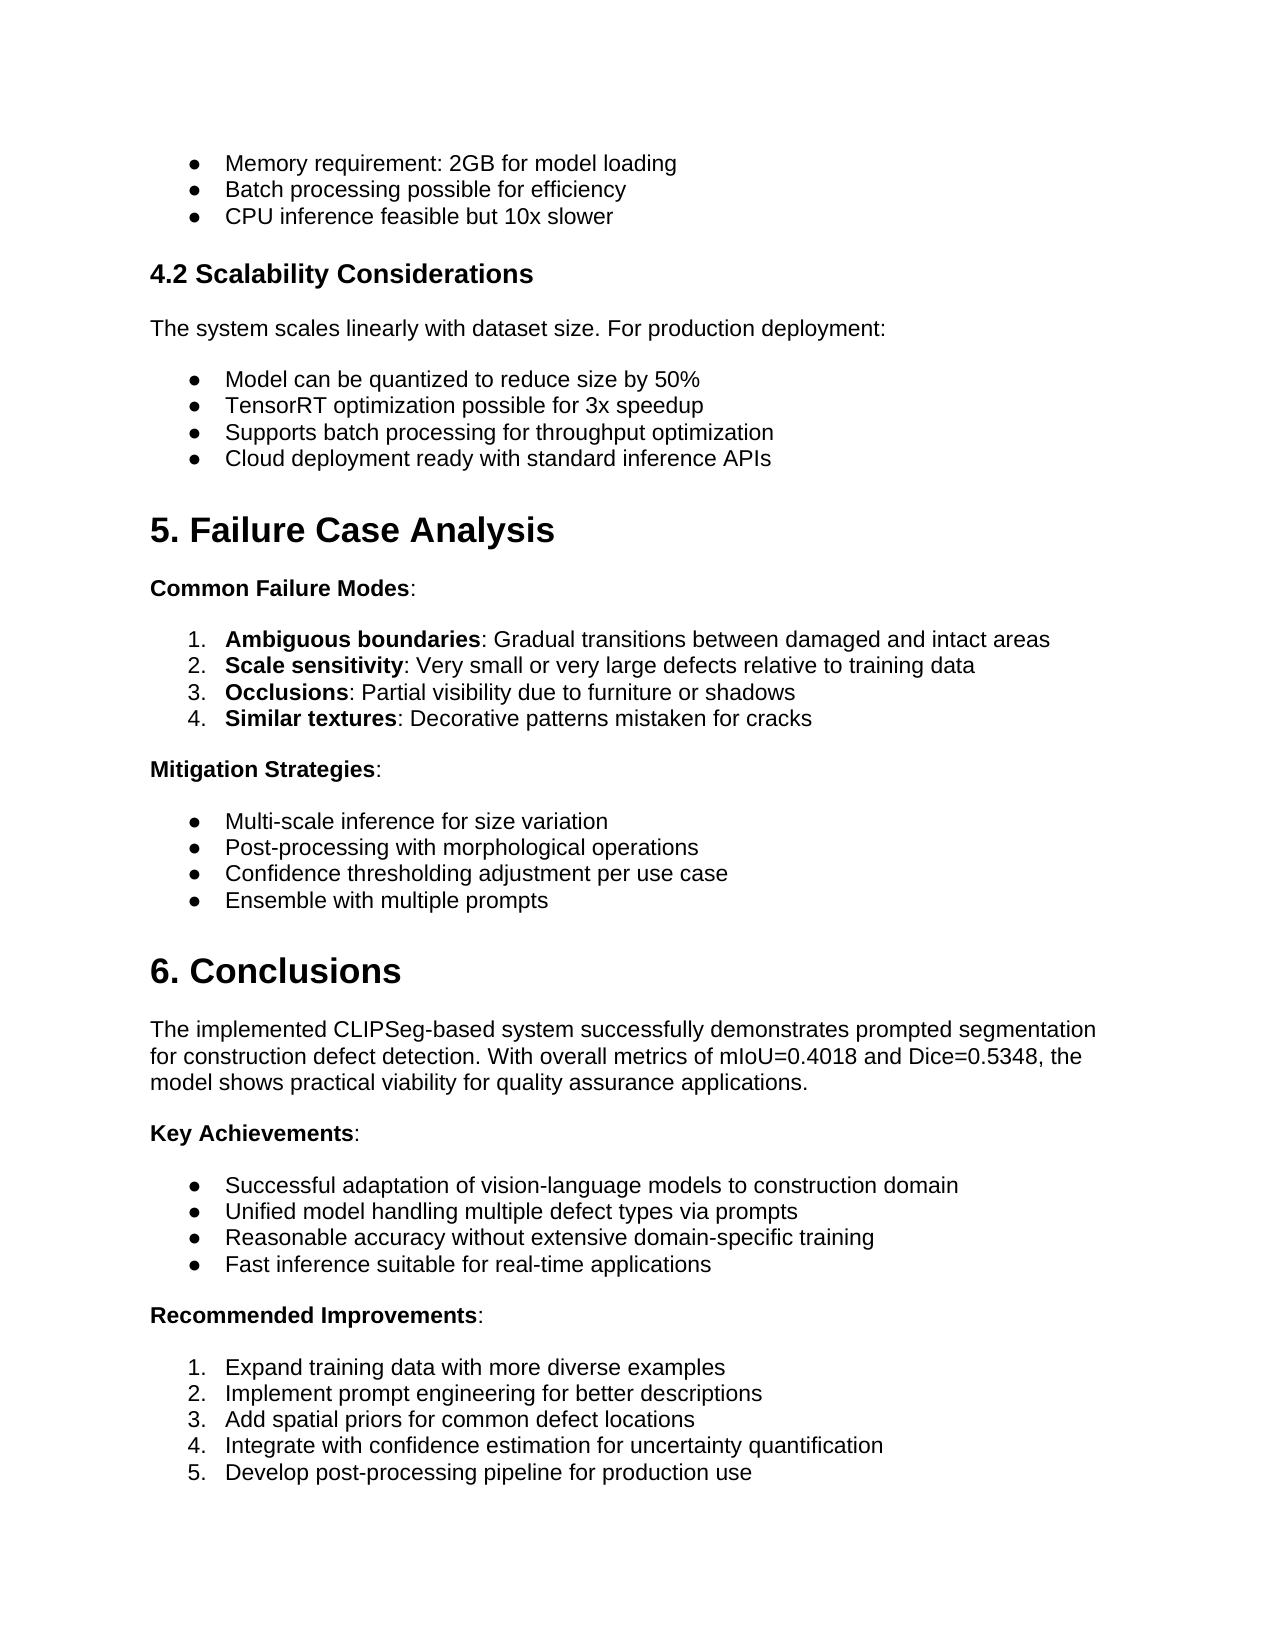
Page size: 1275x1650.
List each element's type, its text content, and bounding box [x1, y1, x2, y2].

list Reasonable accuracy without extensive domain-specific training [187, 1224, 1125, 1251]
subtitle 5. Failure Case Analysis [150, 509, 1125, 549]
list TensorRT optimization possible for 3x speedup [187, 392, 1125, 418]
text The system scales linearly with dataset size. For production deployment: [150, 314, 1125, 341]
list Post-processing with morphological operations [187, 834, 1125, 860]
list Model can be quantized to reduce size by 50% [187, 366, 1125, 392]
list Memory requirement: 2GB for model loading [187, 150, 1125, 176]
subtitle 4.2 Scalability Considerations [150, 258, 1125, 289]
subtitle 6. Conclusions [150, 951, 1125, 991]
list Expand training data with more diverse examples [187, 1353, 1125, 1380]
text Recommended Improvements: [150, 1302, 1125, 1328]
text Key Achievements: [150, 1120, 1125, 1147]
list Cloud deployment ready with standard inference APIs [187, 445, 1125, 471]
list Scale sensitivity: Very small or very large defects relative to training data [187, 652, 1125, 678]
list Implement prompt engineering for better descriptions [187, 1380, 1125, 1406]
list Ambiguous boundaries: Gradual transitions between damaged and intact areas [187, 626, 1125, 652]
list Fast inference suitable for real-time applications [187, 1251, 1125, 1277]
list Confidence thresholding adjustment per use case [187, 860, 1125, 887]
text Common Failure Modes: [150, 574, 1125, 601]
list Develop post-processing pipeline for production use [187, 1459, 1125, 1485]
list Ensemble with multiple prompts [187, 887, 1125, 913]
list Occlusions: Partial visibility due to furniture or shadows [187, 678, 1125, 705]
list Multi-scale inference for size variation [187, 808, 1125, 834]
list Unified model handling multiple defect types via prompts [187, 1198, 1125, 1224]
list Similar textures: Decorative patterns mistaken for cracks [187, 705, 1125, 731]
list Add spatial priors for common defect locations [187, 1406, 1125, 1432]
list Successful adaptation of vision-language models to construction domain [187, 1172, 1125, 1198]
text The implemented CLIPSeg-based system successfully demonstrates prompted segmentation for construction defect detection. With overall metrics of mIoU=0.4018 and Dice=0.5348, the model shows practical viability for quality assurance applications. [150, 1016, 1125, 1095]
list Batch processing possible for efficiency [187, 176, 1125, 203]
text Mitigation Strategies: [150, 756, 1125, 783]
list Supports batch processing for throughput optimization [187, 418, 1125, 445]
list CPU inference feasible but 10x slower [187, 203, 1125, 229]
list Integrate with confidence estimation for uncertainty quantification [187, 1432, 1125, 1459]
